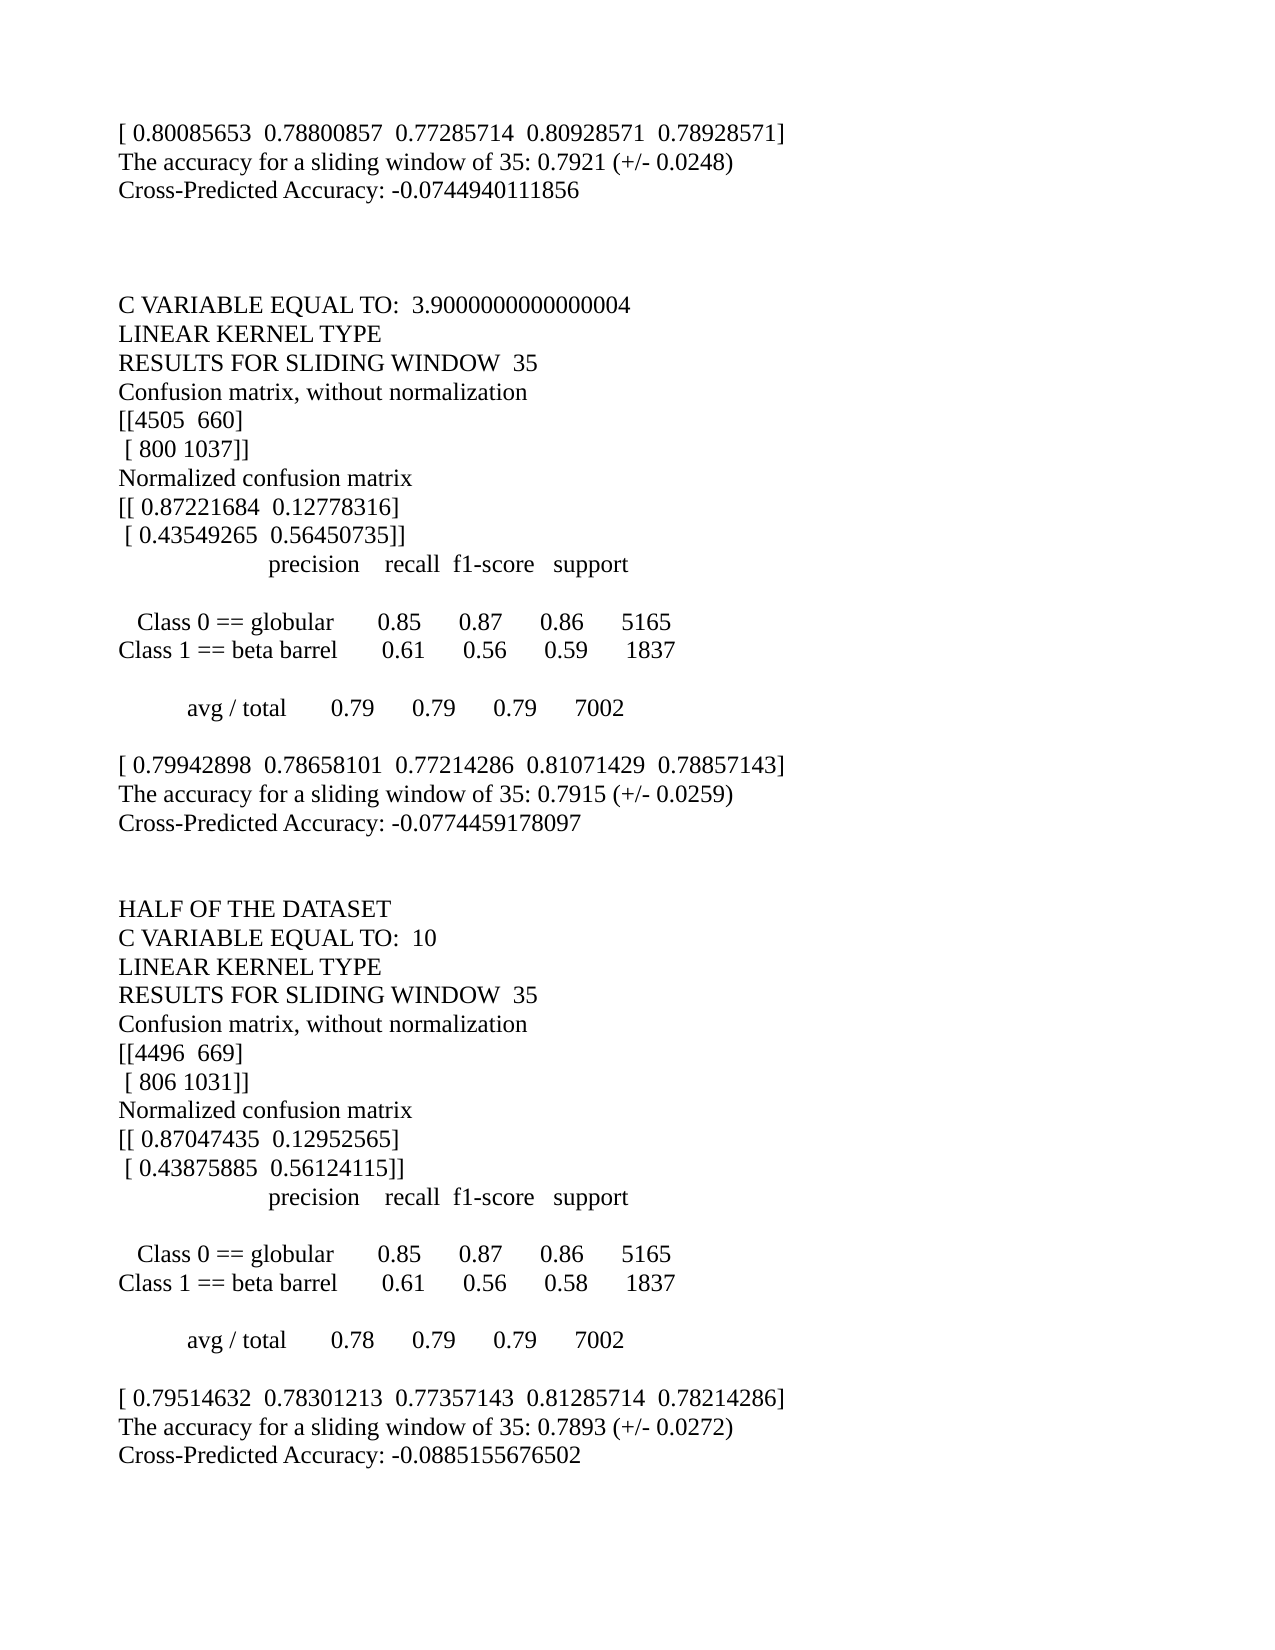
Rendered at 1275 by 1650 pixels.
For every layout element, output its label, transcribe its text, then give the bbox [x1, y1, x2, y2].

text Class 1 == beta barrel 0.61 0.56 0.58 1837 [118, 1268, 1157, 1297]
text avg / total 0.79 0.79 0.79 7002 [118, 693, 1157, 722]
text Confusion matrix, without normalization [118, 377, 1157, 406]
text [ 806 1031]] [118, 1067, 1157, 1096]
text [[ 0.87047435 0.12952565] [118, 1124, 1157, 1153]
text [ 0.43875885 0.56124115]] [118, 1153, 1157, 1182]
text Normalized confusion matrix [118, 1096, 1157, 1124]
text Class 1 == beta barrel 0.61 0.56 0.59 1837 [118, 636, 1157, 664]
text HALF OF THE DATASET [118, 894, 1157, 923]
text [ 0.79514632 0.78301213 0.77357143 0.81285714 0.78214286] [118, 1383, 1157, 1412]
text [[4496 669] [118, 1038, 1157, 1067]
text The accuracy for a sliding window of 35: 0.7921 (+/- 0.0248) [118, 147, 1157, 176]
text LINEAR KERNEL TYPE [118, 952, 1157, 981]
text [ 0.79942898 0.78658101 0.77214286 0.81071429 0.78857143] [118, 751, 1157, 779]
text RESULTS FOR SLIDING WINDOW 35 [118, 348, 1157, 377]
text C VARIABLE EQUAL TO: 10 [118, 923, 1157, 952]
text Normalized confusion matrix [118, 463, 1157, 492]
text The accuracy for a sliding window of 35: 0.7893 (+/- 0.0272) [118, 1412, 1157, 1441]
text The accuracy for a sliding window of 35: 0.7915 (+/- 0.0259) [118, 779, 1157, 808]
text avg / total 0.78 0.79 0.79 7002 [118, 1326, 1157, 1354]
text LINEAR KERNEL TYPE [118, 319, 1157, 348]
text Cross-Predicted Accuracy: -0.0885155676502 [118, 1441, 1157, 1469]
text RESULTS FOR SLIDING WINDOW 35 [118, 981, 1157, 1009]
text Class 0 == globular 0.85 0.87 0.86 5165 [118, 1239, 1157, 1268]
text C VARIABLE EQUAL TO: 3.9000000000000004 [118, 291, 1157, 319]
text Cross-Predicted Accuracy: -0.0774459178097 [118, 808, 1157, 837]
text [[4505 660] [118, 406, 1157, 434]
text Confusion matrix, without normalization [118, 1009, 1157, 1038]
text Cross-Predicted Accuracy: -0.0744940111856 [118, 176, 1157, 204]
text precision recall f1-score support [118, 549, 1157, 578]
text [[ 0.87221684 0.12778316] [118, 492, 1157, 521]
text precision recall f1-score support [118, 1182, 1157, 1211]
text Class 0 == globular 0.85 0.87 0.86 5165 [118, 607, 1157, 636]
text [ 0.43549265 0.56450735]] [118, 521, 1157, 549]
text [ 800 1037]] [118, 434, 1157, 463]
text [ 0.80085653 0.78800857 0.77285714 0.80928571 0.78928571] [118, 118, 1157, 147]
